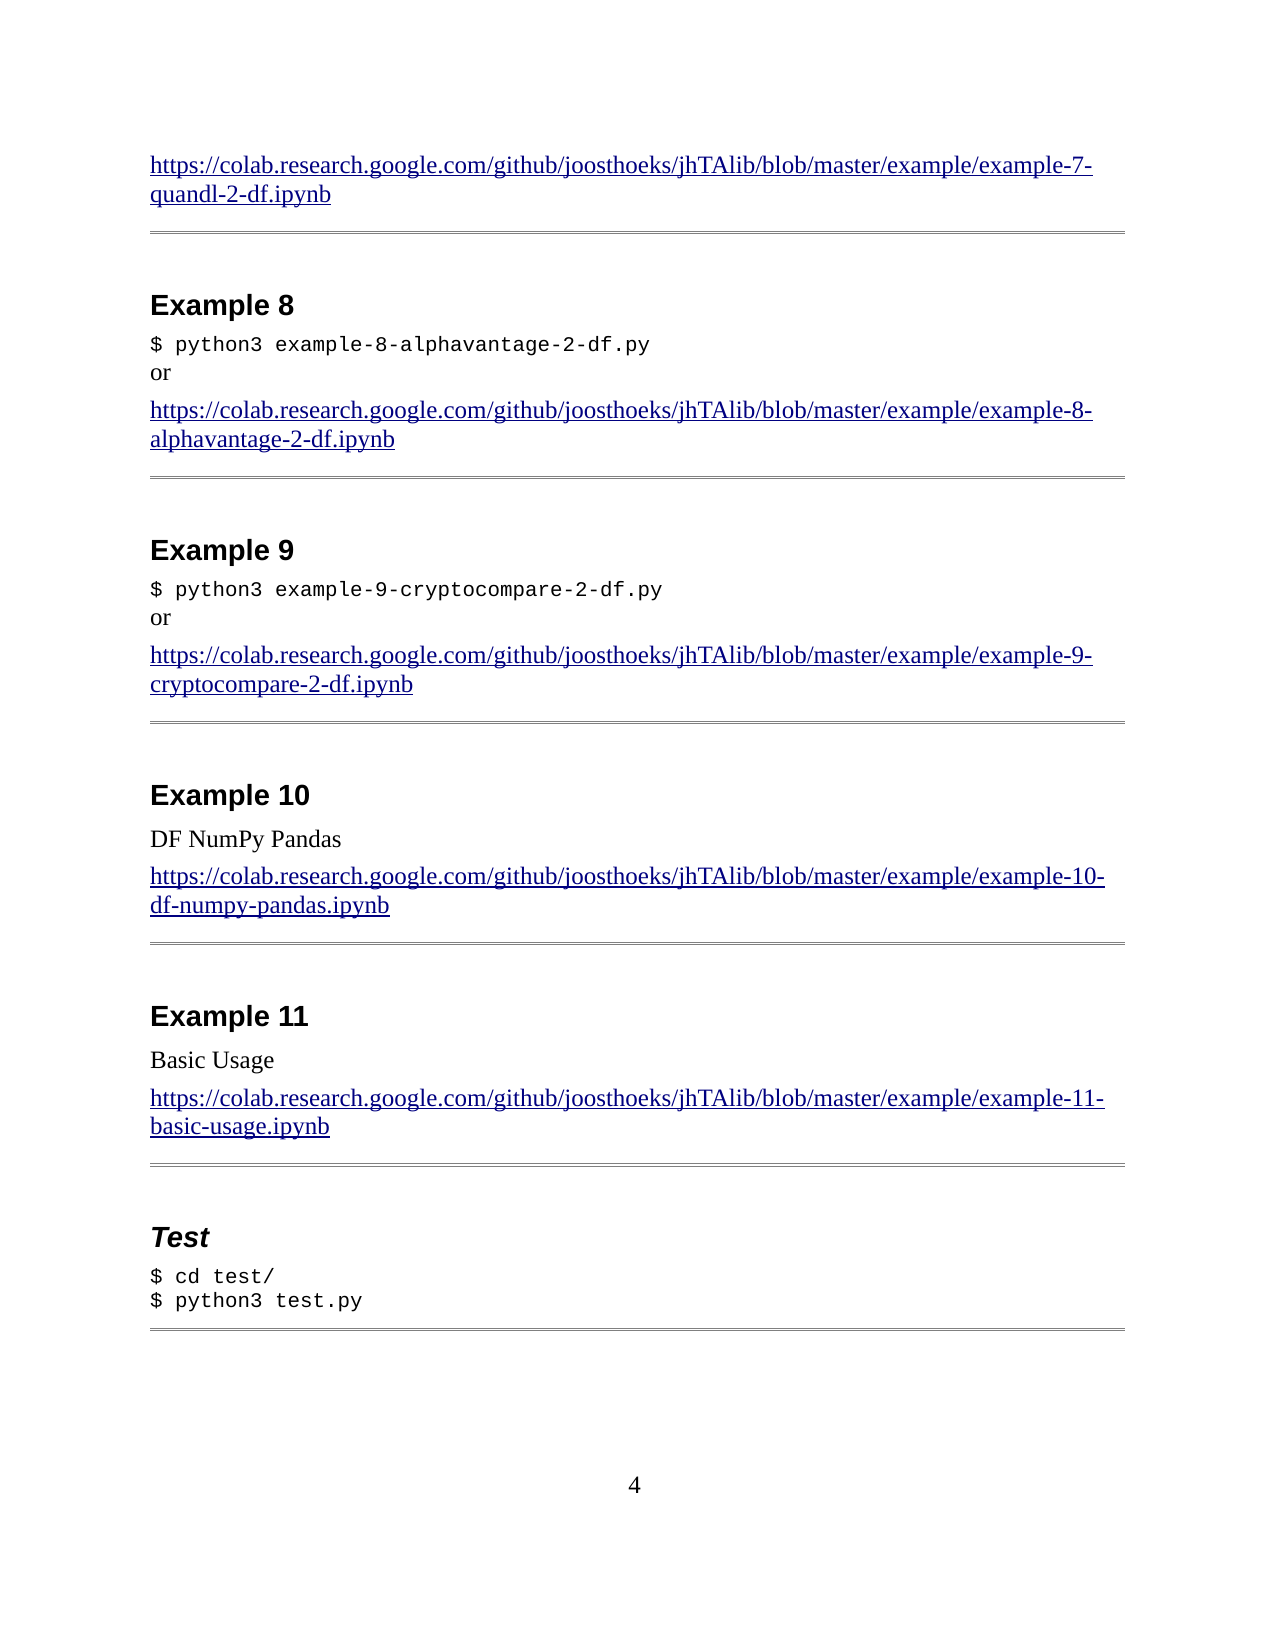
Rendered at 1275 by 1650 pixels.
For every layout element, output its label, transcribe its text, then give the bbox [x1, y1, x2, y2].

text $ python3 example-9-cryptocompare-2-df.py [150, 579, 1125, 602]
text $ python3 example-8-alphavantage-2-df.py [150, 334, 1125, 357]
text $ python3 test.py [150, 1290, 1125, 1314]
text or [150, 357, 1125, 386]
text https://colab.research.google.com/github/joosthoeks/jhTAlib/blob/master/example/example-9-cryptocompare-2-df.ipynb [150, 640, 1125, 697]
text $ cd test/ [150, 1266, 1125, 1290]
subtitle Example 8 [150, 288, 1125, 321]
subtitle Test [150, 1220, 1125, 1254]
subtitle Example 9 [150, 533, 1125, 566]
text https://colab.research.google.com/github/joosthoeks/jhTAlib/blob/master/example/example-10-df-numpy-pandas.ipynb [150, 861, 1125, 919]
subtitle Example 11 [150, 999, 1125, 1032]
text https://colab.research.google.com/github/joosthoeks/jhTAlib/blob/master/example/example-11-basic-usage.ipynb [150, 1083, 1125, 1140]
text DF NumPy Pandas [150, 824, 1125, 852]
subtitle Example 10 [150, 778, 1125, 811]
text https://colab.research.google.com/github/joosthoeks/jhTAlib/blob/master/example/example-8-alphavantage-2-df.ipynb [150, 395, 1125, 452]
text Basic Usage [150, 1045, 1125, 1074]
text or [150, 602, 1125, 631]
text https://colab.research.google.com/github/joosthoeks/jhTAlib/blob/master/example/example-7-quandl-2-df.ipynb [150, 150, 1125, 207]
